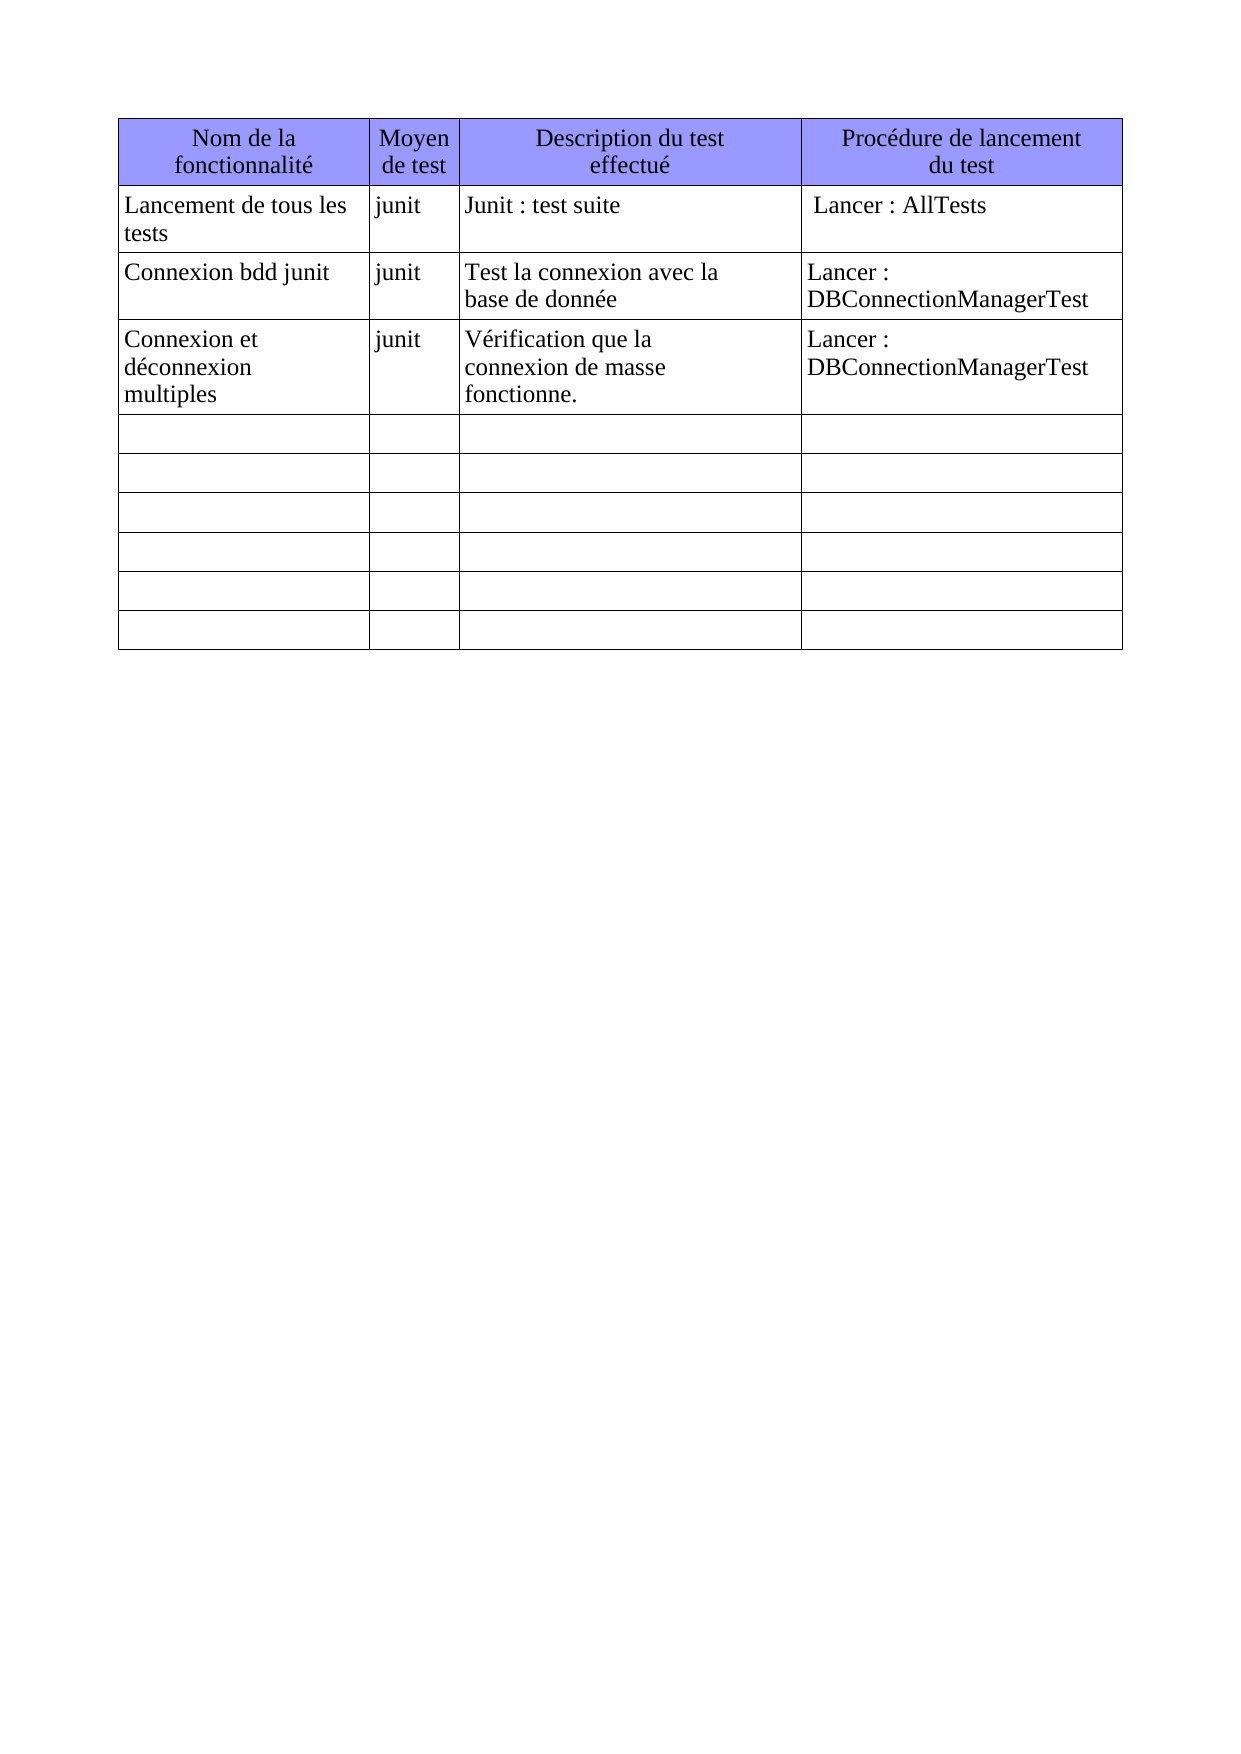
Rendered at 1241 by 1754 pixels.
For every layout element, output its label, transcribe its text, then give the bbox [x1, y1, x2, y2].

table_header Description du test effectué [460, 119, 801, 185]
table_cell [370, 533, 459, 571]
table_cell [370, 493, 459, 532]
table_cell Junit : test suite [460, 186, 801, 252]
table_cell [802, 572, 1122, 610]
table_cell [370, 415, 459, 453]
table_cell [119, 415, 369, 453]
table_cell junit [370, 186, 459, 252]
table_cell [802, 454, 1122, 492]
table_cell [460, 611, 801, 649]
table_cell Connexion bdd junit [119, 253, 369, 319]
table_cell [119, 493, 369, 532]
table_cell [802, 611, 1122, 649]
table_cell Lancer : DBConnectionManagerTest [802, 320, 1122, 414]
table_cell [802, 415, 1122, 453]
table_cell junit [370, 320, 459, 414]
table_cell [370, 454, 459, 492]
table_header Procédure de lancement du test [802, 119, 1122, 185]
table_cell [370, 572, 459, 610]
table_cell [802, 493, 1122, 532]
table_cell [119, 572, 369, 610]
table_cell [119, 611, 369, 649]
table_cell [370, 611, 459, 649]
table_cell Lancer : DBConnectionManagerTest [802, 253, 1122, 319]
table_cell [119, 533, 369, 571]
table_cell [460, 533, 801, 571]
table_cell Lancer : AllTests [802, 186, 1122, 252]
table_cell Lancement de tous les tests [119, 186, 369, 252]
table_cell Vérification que la connexion de masse fonctionne. [460, 320, 801, 414]
table_header Nom de la fonctionnalité [119, 119, 369, 185]
table_cell Connexion et déconnexion multiples [119, 320, 369, 414]
table_cell [119, 454, 369, 492]
table_header Moyen de test [370, 119, 459, 185]
table_cell [460, 572, 801, 610]
table_cell junit [370, 253, 459, 319]
table_cell [460, 454, 801, 492]
table_cell [460, 415, 801, 453]
table_cell [460, 493, 801, 532]
table_cell Test la connexion avec la base de donnée [460, 253, 801, 319]
table_cell [802, 533, 1122, 571]
